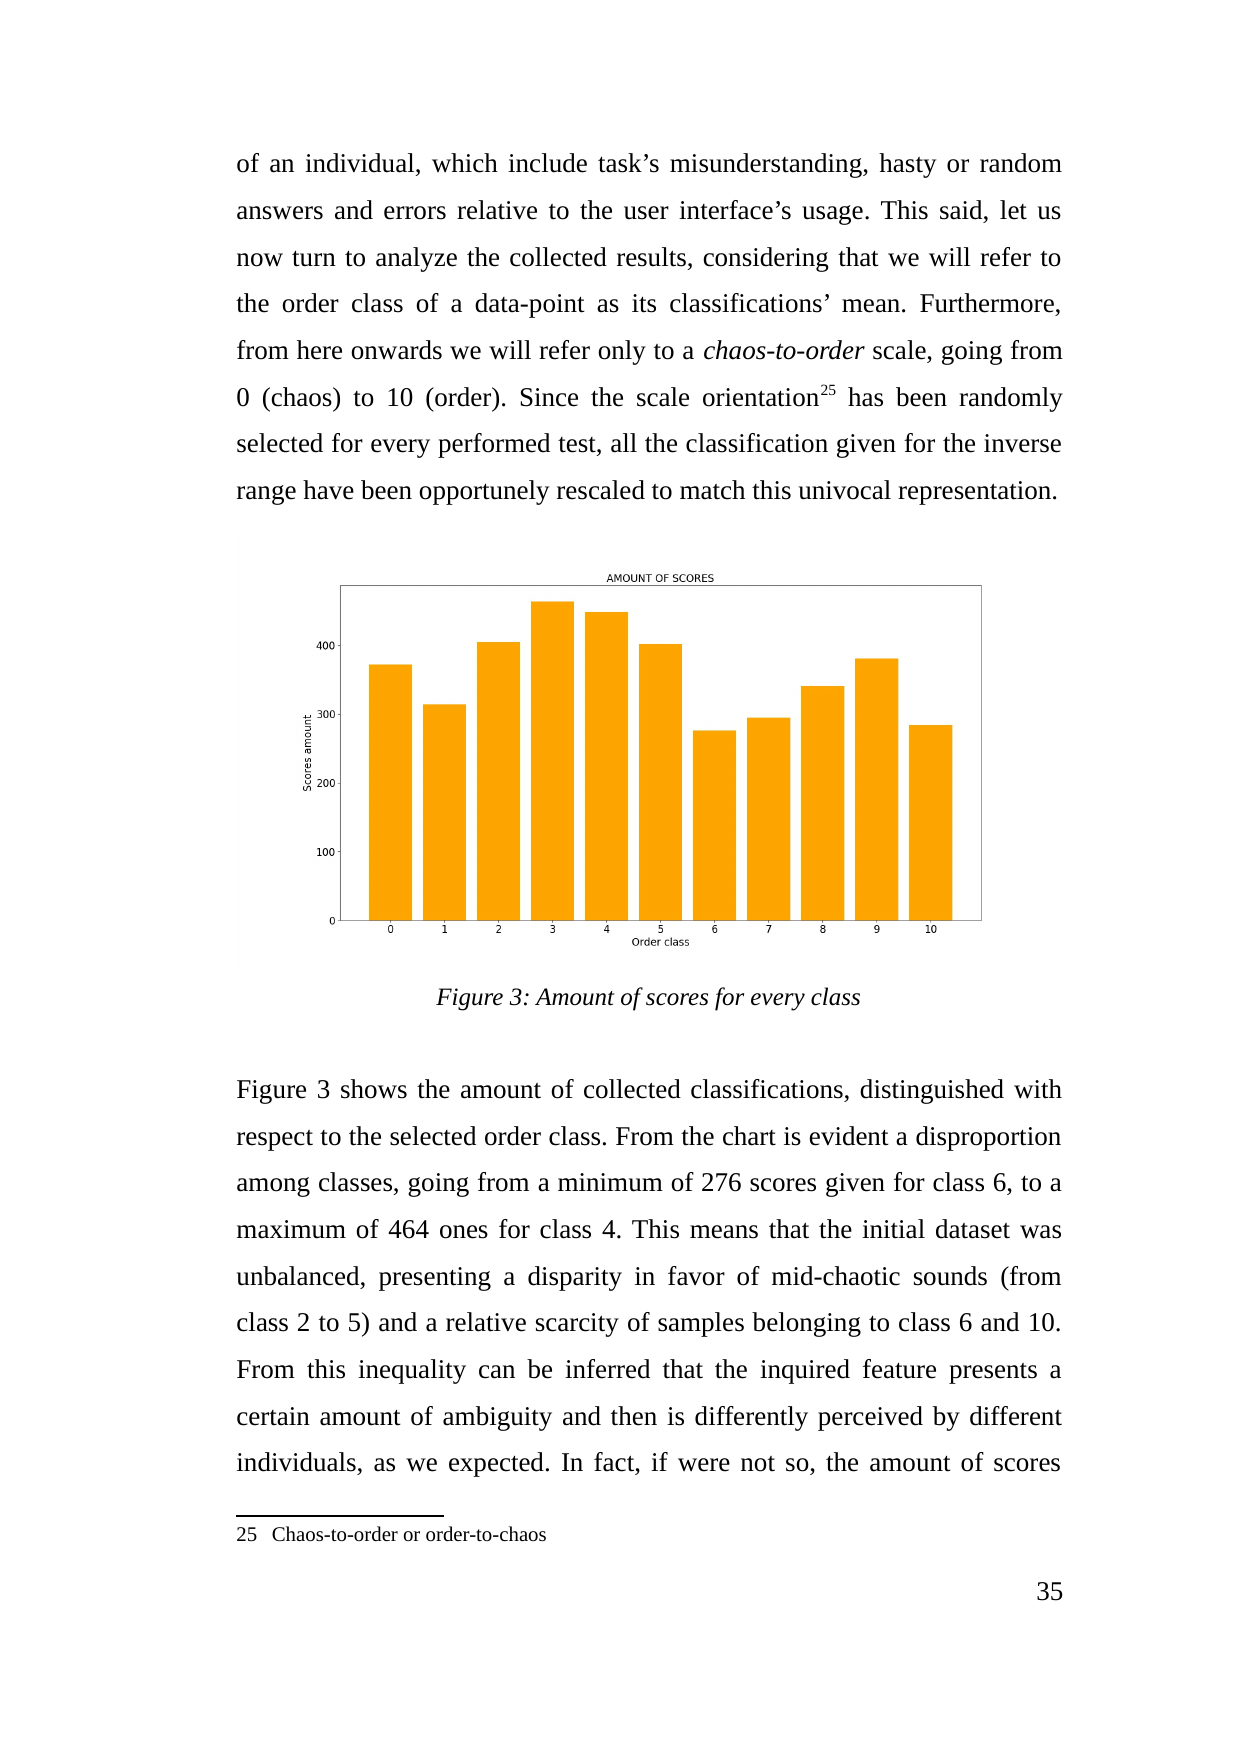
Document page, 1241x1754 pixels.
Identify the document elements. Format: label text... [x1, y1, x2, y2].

picture [236, 533, 1063, 968]
text Figure 3 shows the amount of collected classifications, distinguished with respect to the selected order class. From the chart is evident a disproportion among classes, going from a minimum of 276 scores given for class 6, to a maximum of 464 ones for class 4. This means that the initial dataset was unbalanced, presenting a disparity in favor of mid-chaotic sounds (from class 2 to 5) and a relative scarcity of samples belonging to class 6 and 10. From this inequality can be inferred that the inquired feature presents a certain amount of ambiguity and then is differently perceived by different individuals, as we expected. In fact, if were not so, the amount of scores [236, 1073, 1063, 1478]
text of an individual, which include task’s misunderstanding, hasty or random answers and errors relative to the user interface’s usage. This said, let us now turn to analyze the collected results, considering that we will refer to the order class of a data-point as its classifications’ mean. Furthermore, from here onwards we will refer only to a chaos-to-order scale, going from 0 (chaos) to 10 (order). Since the scale orientation has been randomly selected for every performed test, all the classification given for the inverse range have been opportunely rescaled to match this univocal representation. [236, 148, 1063, 505]
text Figure 3: Amount of scores for every class [236, 968, 1063, 1011]
text Chaos-to-order or order-to-chaos [236, 1522, 1063, 1546]
